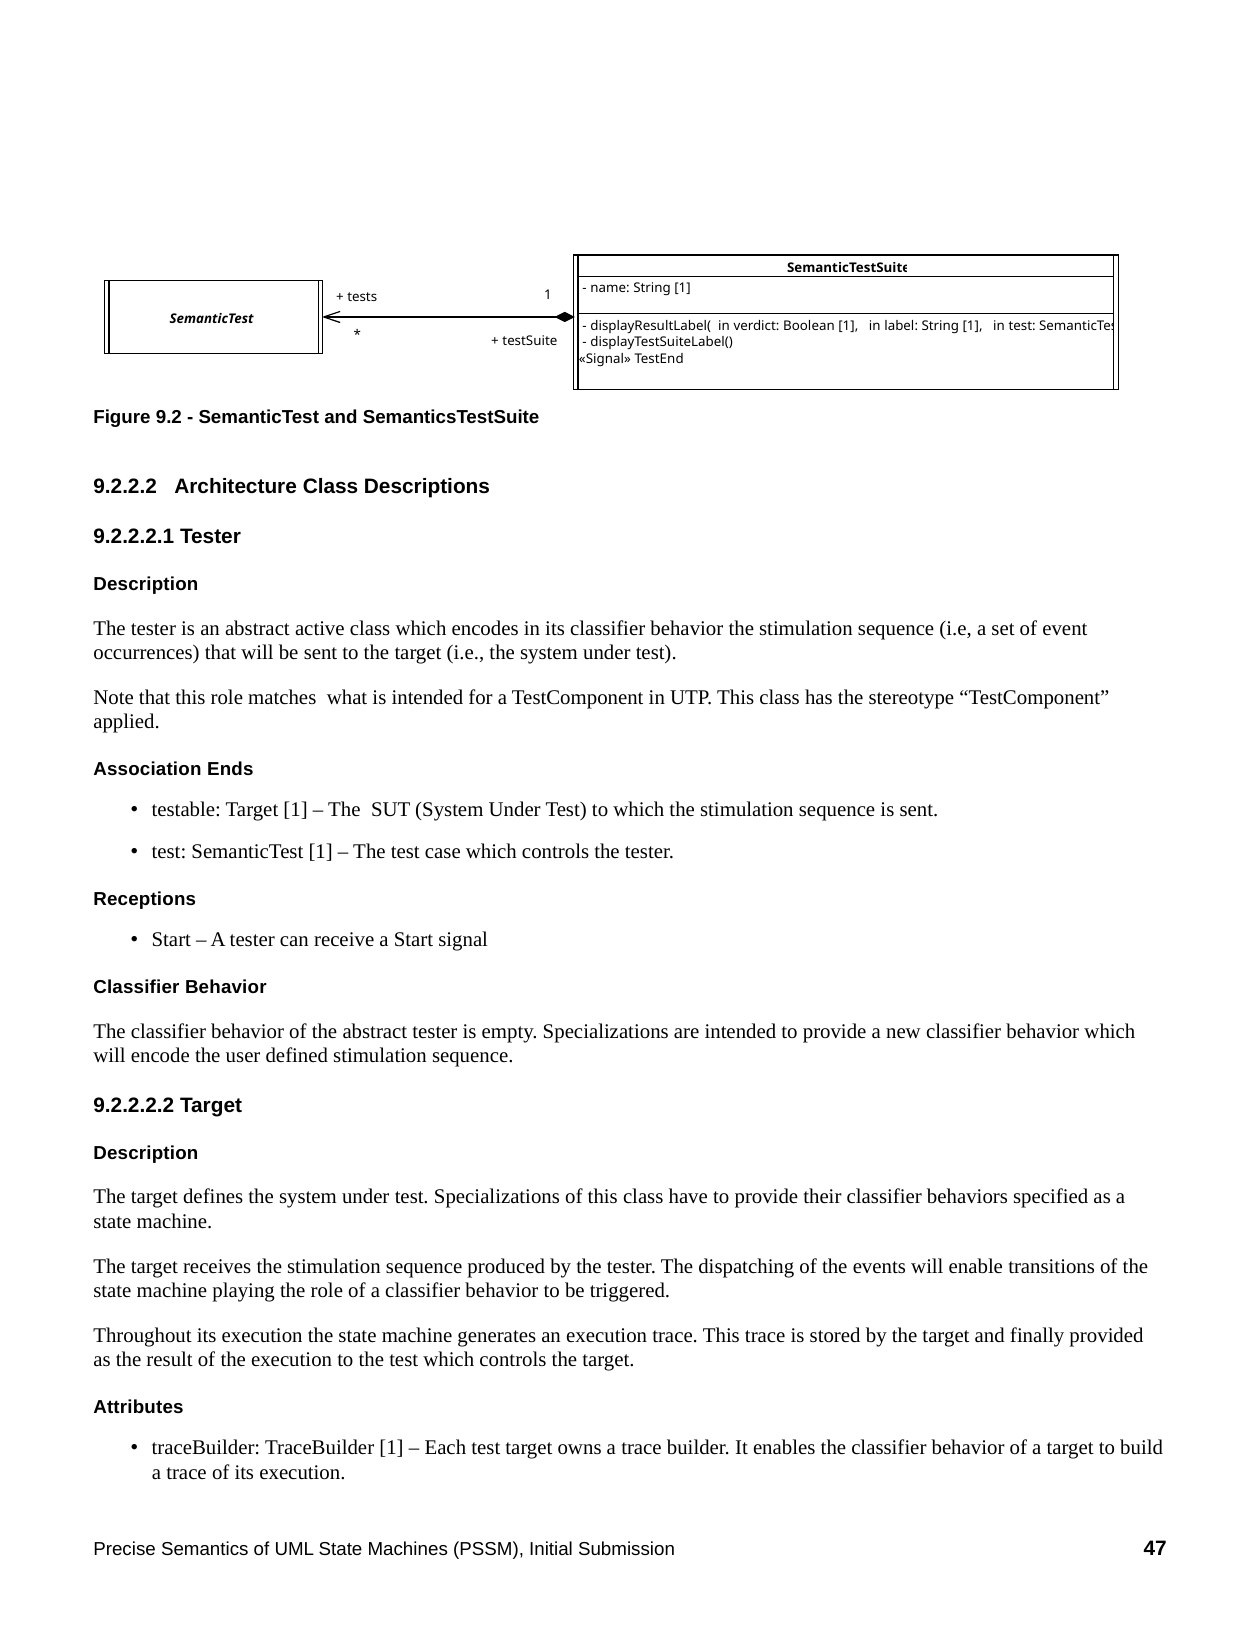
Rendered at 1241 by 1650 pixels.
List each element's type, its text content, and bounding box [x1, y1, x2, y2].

subtitle Association Ends [93, 758, 1164, 779]
list Start – A tester can receive a Start signal [131, 926, 1164, 951]
text The tester is an abstract active class which encodes in its classifier behavior the stimulation sequence (i.e, a set of event occurrences) that will be sent to the target (i.e., the system under test). [93, 616, 1164, 664]
subtitle Classifier Behavior [93, 976, 1164, 998]
subtitle Description [93, 573, 1164, 595]
text The classifier behavior of the abstract tester is empty. Specializations are intended to provide a new classifier behavior which will encode the user defined stimulation sequence. [93, 1019, 1164, 1067]
text Note that this role matches what is intended for a TestComponent in UTP. This class has the stereotype “TestComponent” applied. [93, 685, 1164, 733]
list traceBuilder: TraceBuilder [1] – Each test target owns a trace builder. It enables the classifier behavior of a target to build a trace of its execution. [131, 1434, 1164, 1484]
text Throughout its execution the state machine generates an execution trace. This trace is stored by the target and finally provided as the result of the execution to the test which controls the target. [93, 1323, 1164, 1371]
subtitle Description [93, 1142, 1164, 1163]
list test: SemanticTest [1] – The test case which controls the tester. [131, 838, 1164, 863]
subtitle Architecture Class Descriptions [93, 473, 1164, 498]
text The target receives the stimulation sequence produced by the tester. The dispatching of the events will enable transitions of the state machine playing the role of a classifier behavior to be triggered. [93, 1254, 1164, 1302]
list testable: Target [1] – The SUT (System Under Test) to which the stimulation sequence is sent. [131, 796, 1164, 821]
subtitle Attributes [93, 1396, 1164, 1417]
subtitle Tester [93, 523, 1164, 548]
subtitle Target [93, 1092, 1164, 1117]
subtitle Receptions [93, 888, 1164, 909]
text The target defines the system under test. Specializations of this class have to provide their classifier behaviors specified as a state machine. [93, 1184, 1164, 1233]
text Figure 9.2 - SemanticTest and SemanticsTestSuite [93, 243, 1164, 427]
